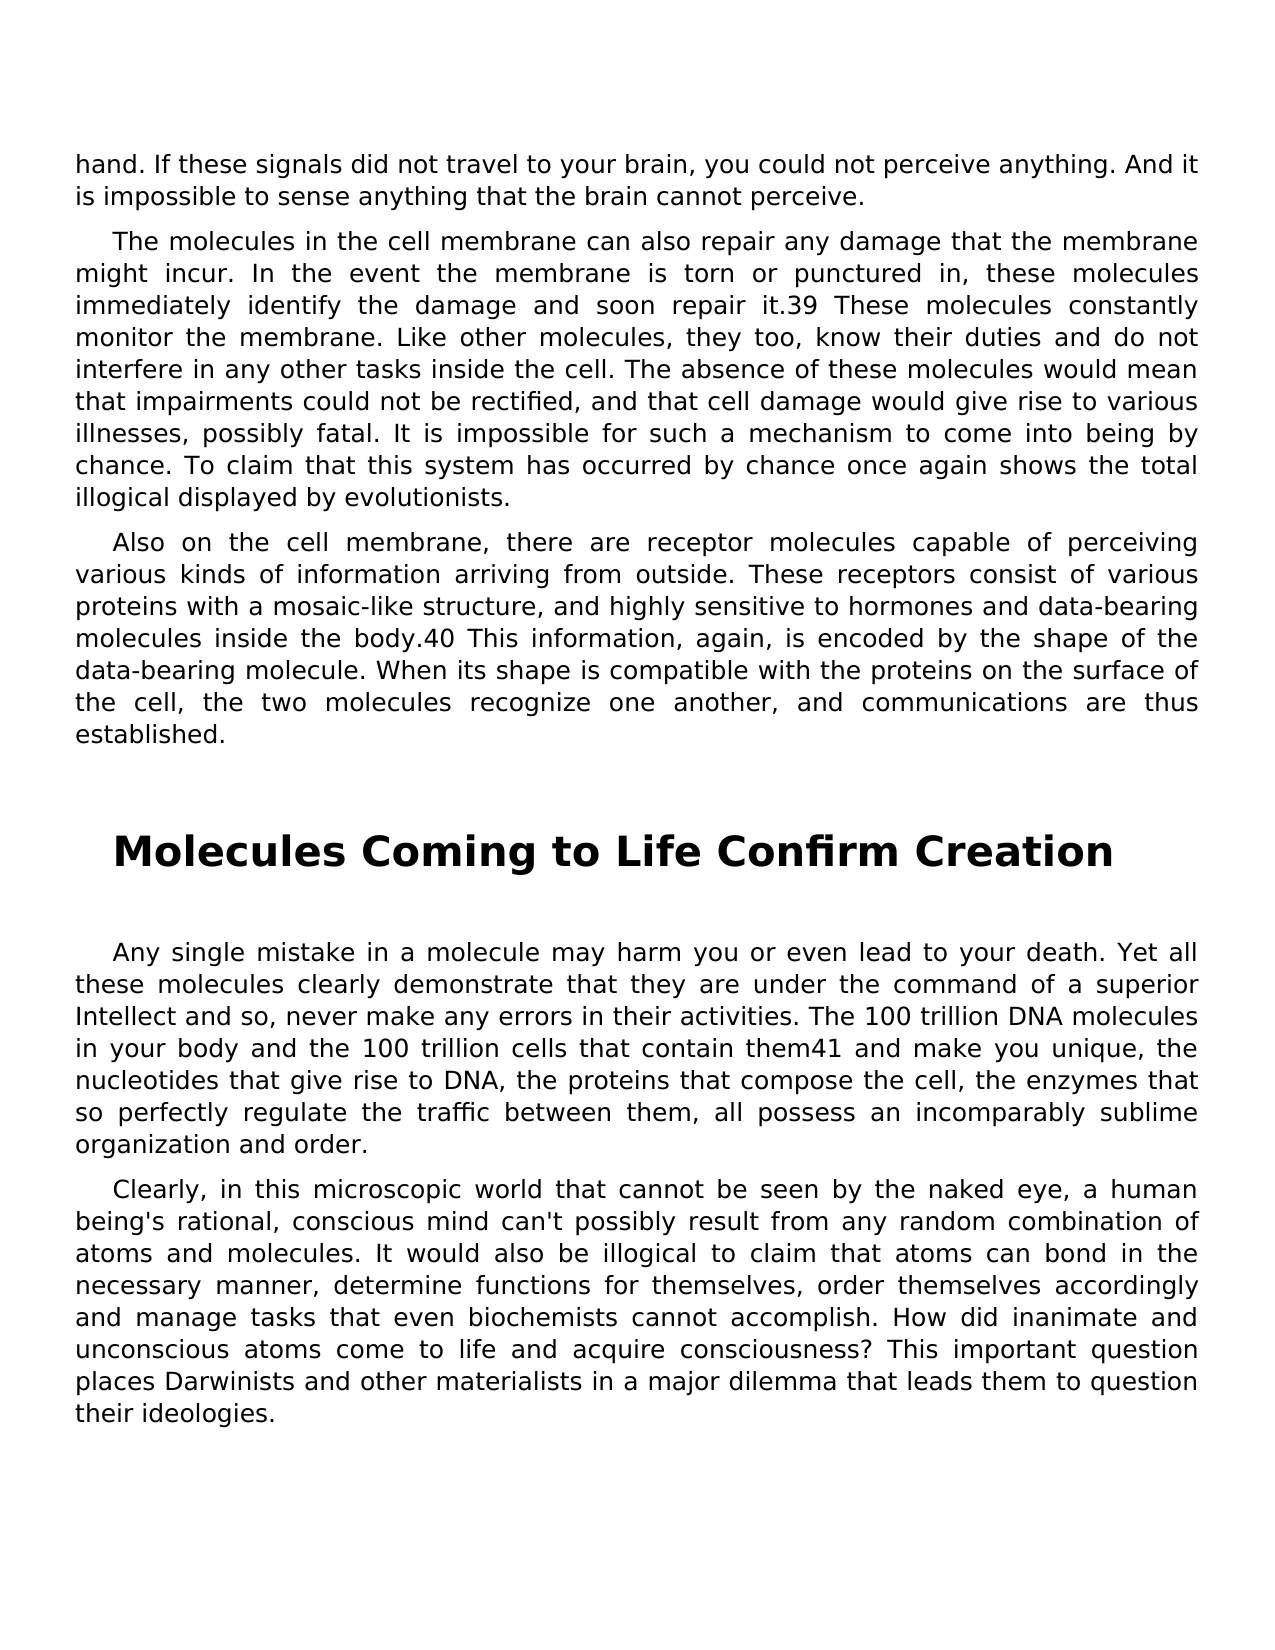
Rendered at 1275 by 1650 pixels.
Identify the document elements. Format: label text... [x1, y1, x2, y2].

text Any single mistake in a molecule may harm you or even lead to your death. Yet all these molecules clearly demonstrate that they are under the command of a superior Intellect and so, never make any errors in their activities. The 100 trillion DNA molecules in your body and the 100 trillion cells that contain them41 and make you unique, the nucleotides that give rise to DNA, the proteins that compose the cell, the enzymes that so perfectly regulate the traffic between them, all possess an incomparably sublime organization and order. [75, 938, 1200, 1159]
text Also on the cell membrane, there are receptor molecules capable of perceiving various kinds of information arriving from outside. These receptors consist of various proteins with a mosaic-like structure, and highly sensitive to hormones and data-bearing molecules inside the body.40 This information, again, is encoded by the shape of the data-bearing molecule. When its shape is compatible with the proteins on the surface of the cell, the two molecules recognize one another, and communications are thus established. [75, 528, 1200, 749]
subtitle Molecules Coming to Life Confirm Creation [112, 827, 1200, 876]
text Clearly, in this microscopic world that cannot be seen by the naked eye, a human being's rational, conscious mind can't possibly result from any random combination of atoms and molecules. It would also be illogical to claim that atoms can bond in the necessary manner, determine functions for themselves, order themselves accordingly and manage tasks that even biochemists cannot accomplish. How did inanimate and unconscious atoms come to life and acquire consciousness? This important question places Darwinists and other materialists in a major dilemma that leads them to question their ideologies. [75, 1175, 1200, 1429]
text The molecules in the cell membrane can also repair any damage that the membrane might incur. In the event the membrane is torn or punctured in, these molecules immediately identify the damage and soon repair it.39 These molecules constantly monitor the membrane. Like other molecules, they too, know their duties and do not interfere in any other tasks inside the cell. The absence of these molecules would mean that impairments could not be rectified, and that cell damage would give rise to various illnesses, possibly fatal. It is impossible for such a mechanism to come into being by chance. To claim that this system has occurred by chance once again shows the total illogical displayed by evolutionists. [75, 227, 1200, 512]
text hand. If these signals did not travel to your brain, you could not perceive anything. And it is impossible to sense anything that the brain cannot perceive. [75, 150, 1200, 211]
